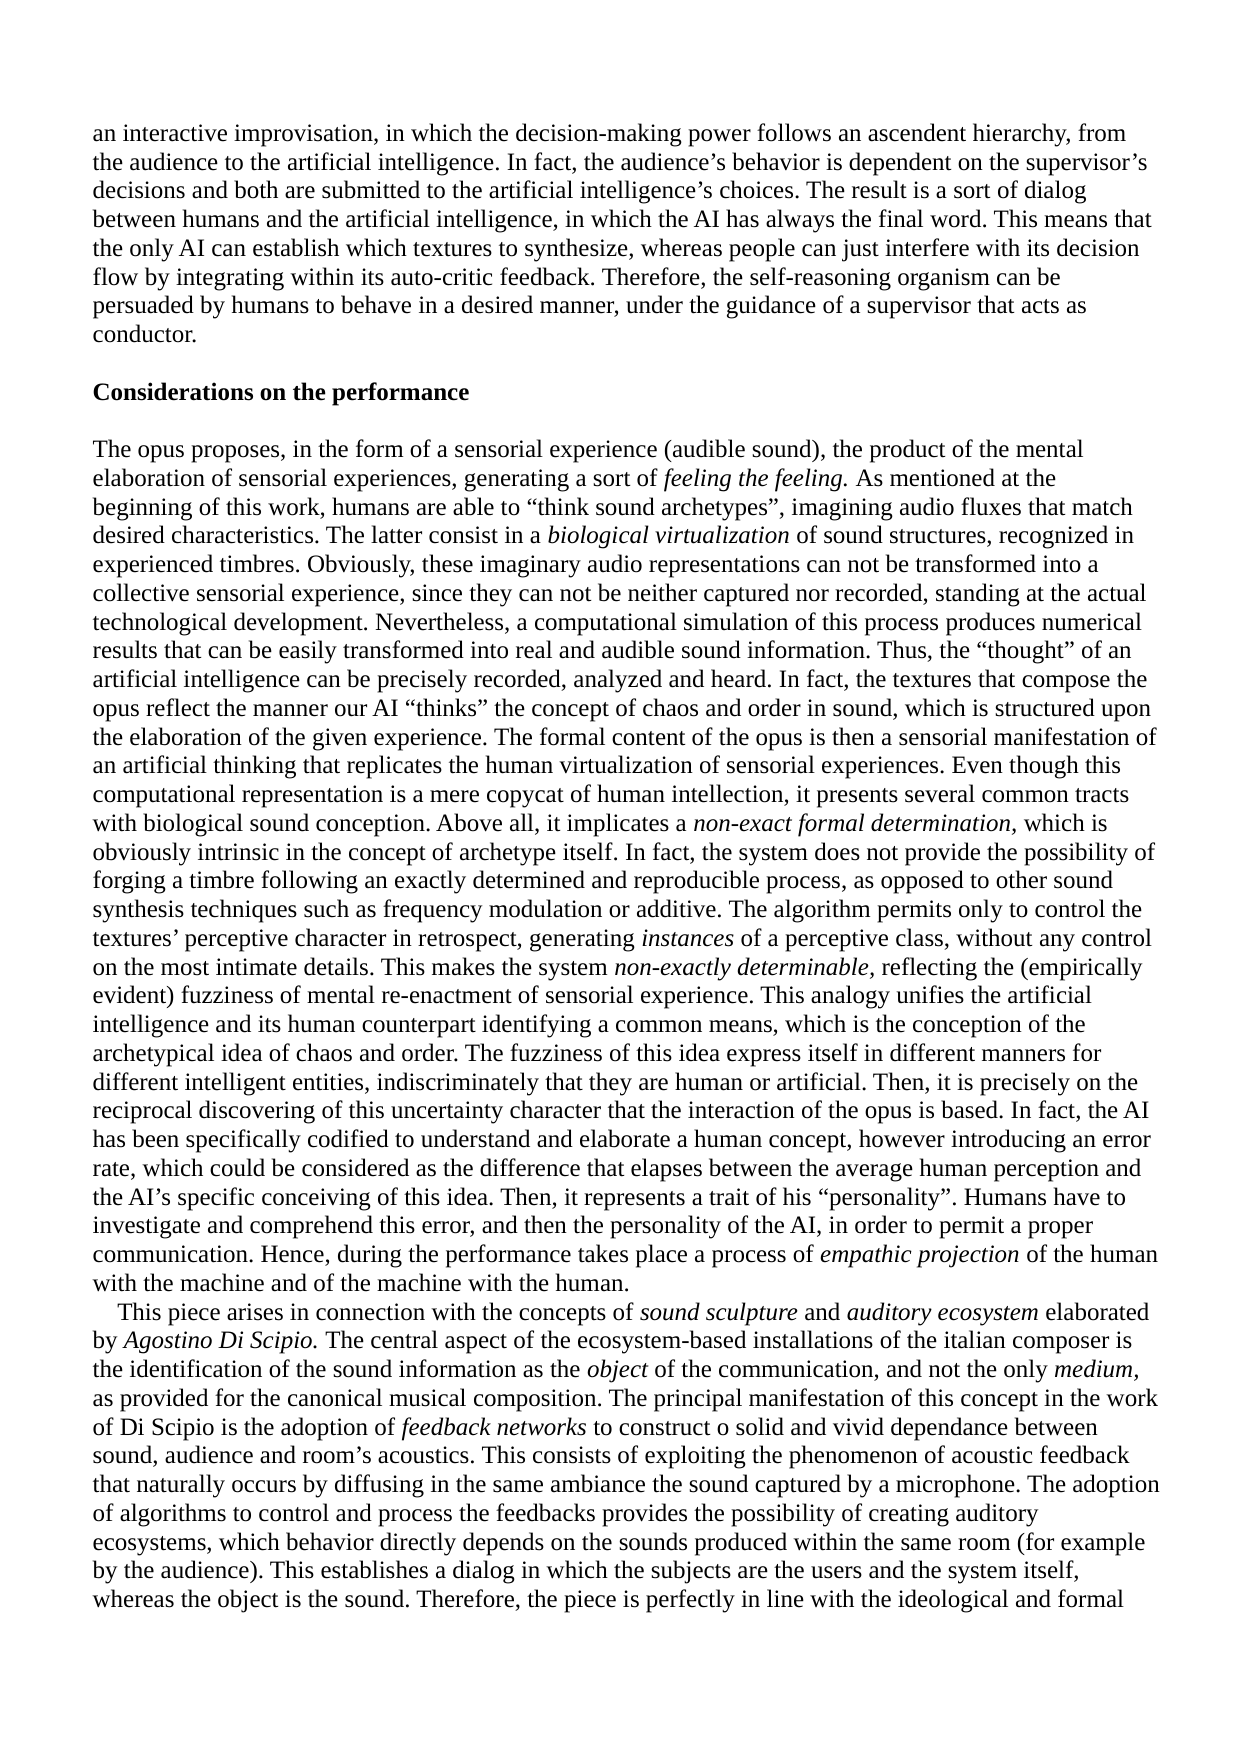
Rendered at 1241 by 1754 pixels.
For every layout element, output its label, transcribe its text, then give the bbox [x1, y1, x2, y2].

text Considerations on the performance [92, 377, 1160, 406]
text This piece arises in connection with the concepts of sound sculpture and auditory ecosystem elaborated by Agostino Di Scipio. The central aspect of the ecosystem-based installations of the italian composer is the identification of the sound information as the object of the communication, and not the only medium, as provided for the canonical musical composition. The principal manifestation of this concept in the work of Di Scipio is the adoption of feedback networks to construct o solid and vivid dependance between sound, audience and room’s acoustics. This consists of exploiting the phenomenon of acoustic feedback that naturally occurs by diffusing in the same ambiance the sound captured by a microphone. The adoption of algorithms to control and process the feedbacks provides the possibility of creating auditory ecosystems, which behavior directly depends on the sounds produced within the same room (for example by the audience). This establishes a dialog in which the subjects are the users and the system itself, whereas the object is the sound. Therefore, the piece is perfectly in line with the ideological and formal [92, 1297, 1160, 1613]
text The opus proposes, in the form of a sensorial experience (audible sound), the product of the mental elaboration of sensorial experiences, generating a sort of feeling the feeling. As mentioned at the beginning of this work, humans are able to “think sound archetypes”, imagining audio fluxes that match desired characteristics. The latter consist in a biological virtualization of sound structures, recognized in experienced timbres. Obviously, these imaginary audio representations can not be transformed into a collective sensorial experience, since they can not be neither captured nor recorded, standing at the actual technological development. Nevertheless, a computational simulation of this process produces numerical results that can be easily transformed into real and audible sound information. Thus, the “thought” of an artificial intelligence can be precisely recorded, analyzed and heard. In fact, the textures that compose the opus reflect the manner our AI “thinks” the concept of chaos and order in sound, which is structured upon the elaboration of the given experience. The formal content of the opus is then a sensorial manifestation of an artificial thinking that replicates the human virtualization of sensorial experiences. Even though this computational representation is a mere copycat of human intellection, it presents several common tracts with biological sound conception. Above all, it implicates a non-exact formal determination, which is obviously intrinsic in the concept of archetype itself. In fact, the system does not provide the possibility of forging a timbre following an exactly determined and reproducible process, as opposed to other sound synthesis techniques such as frequency modulation or additive. The algorithm permits only to control the textures’ perceptive character in retrospect, generating instances of a perceptive class, without any control on the most intimate details. This makes the system non-exactly determinable, reflecting the (empirically evident) fuzziness of mental re-enactment of sensorial experience. This analogy unifies the artificial intelligence and its human counterpart identifying a common means, which is the conception of the archetypical idea of chaos and order. The fuzziness of this idea express itself in different manners for different intelligent entities, indiscriminately that they are human or artificial. Then, it is precisely on the reciprocal discovering of this uncertainty character that the interaction of the opus is based. In fact, the AI has been specifically codified to understand and elaborate a human concept, however introducing an error rate, which could be considered as the difference that elapses between the average human perception and the AI’s specific conceiving of this idea. Then, it represents a trait of his “personality”. Humans have to investigate and comprehend this error, and then the personality of the AI, in order to permit a proper communication. Hence, during the performance takes place a process of empathic projection of the human with the machine and of the machine with the human. [92, 434, 1160, 1297]
text an interactive improvisation, in which the decision-making power follows an ascendent hierarchy, from the audience to the artificial intelligence. In fact, the audience’s behavior is dependent on the supervisor’s decisions and both are submitted to the artificial intelligence’s choices. The result is a sort of dialog between humans and the artificial intelligence, in which the AI has always the final word. This means that the only AI can establish which textures to synthesize, whereas people can just interfere with its decision flow by integrating within its auto-critic feedback. Therefore, the self-reasoning organism can be persuaded by humans to behave in a desired manner, under the guidance of a supervisor that acts as conductor. [92, 118, 1160, 348]
